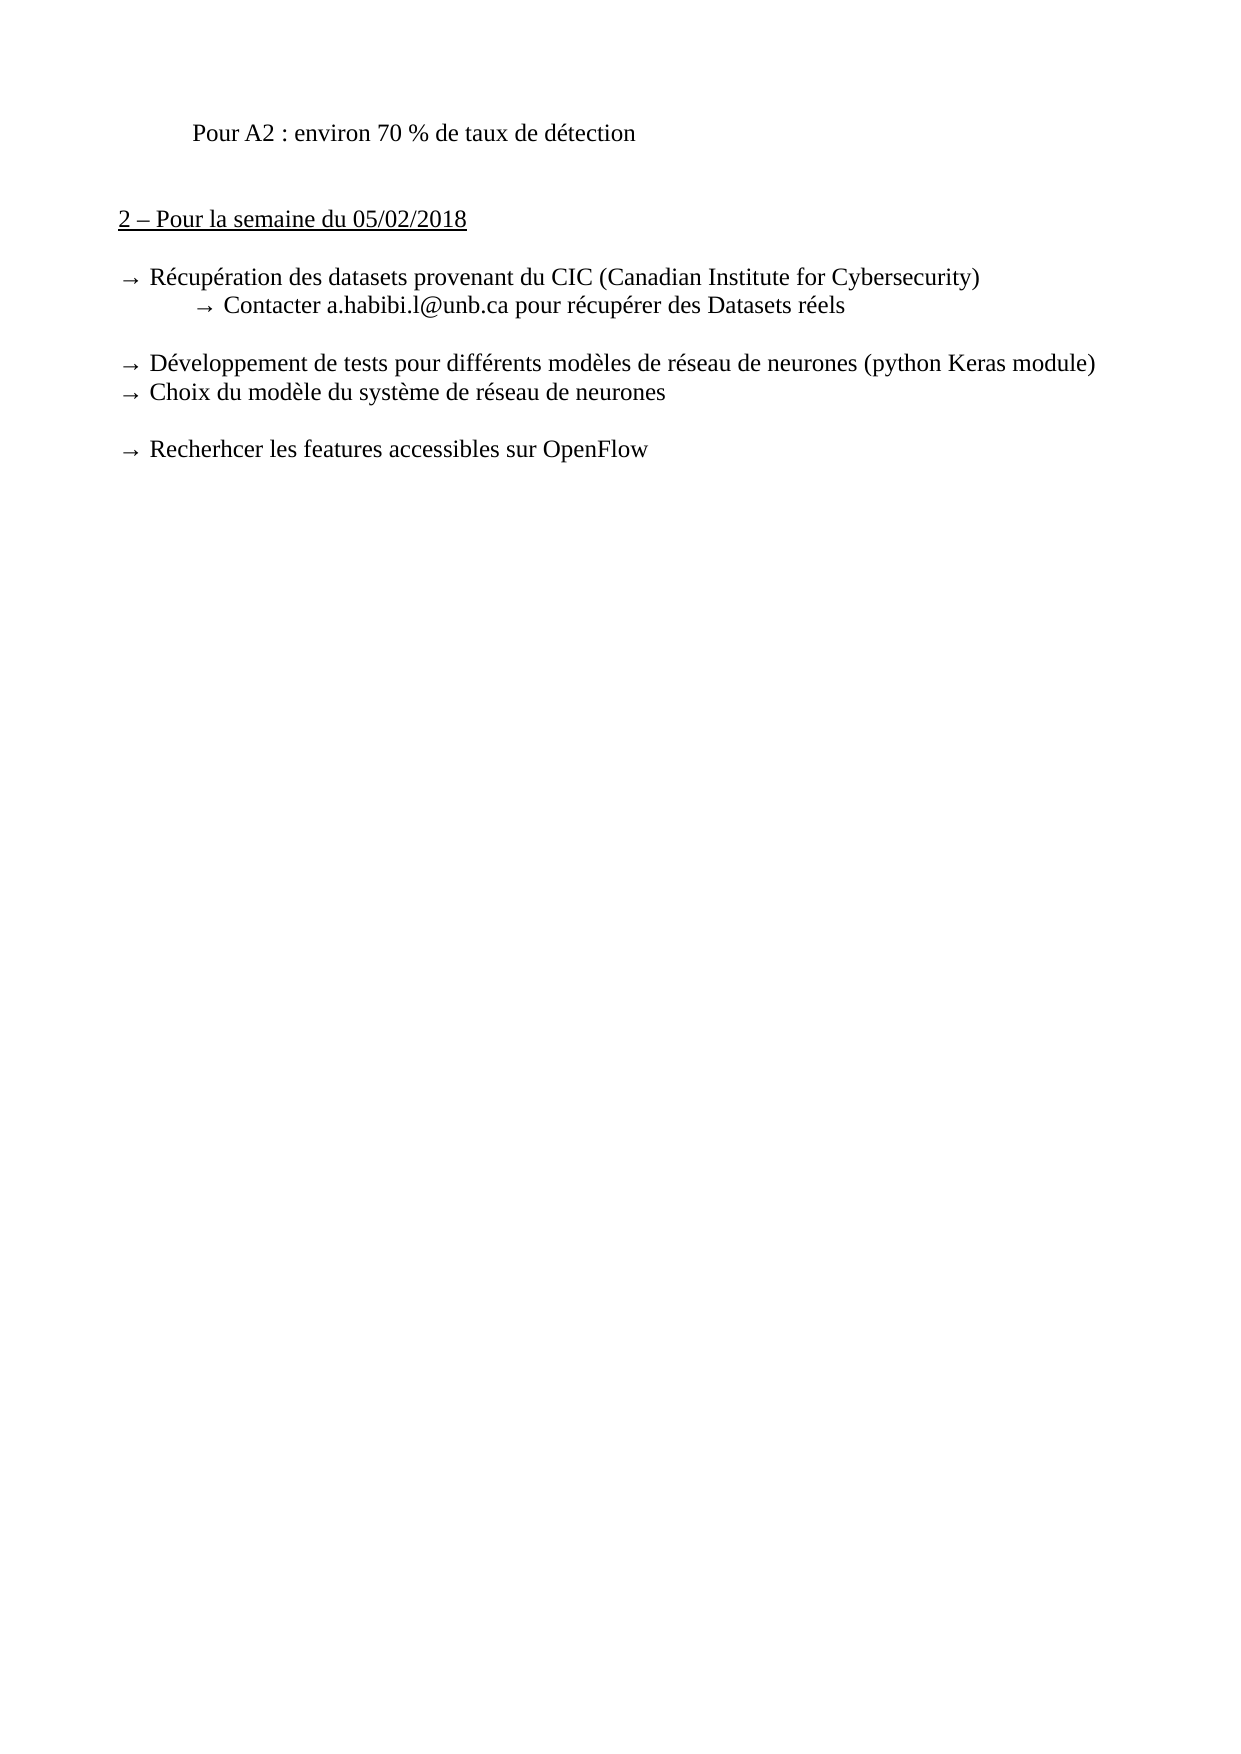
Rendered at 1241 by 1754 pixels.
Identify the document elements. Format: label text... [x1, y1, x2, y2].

text → Développement de tests pour différents modèles de réseau de neurones (python Keras module) [118, 348, 1122, 377]
text → Recherhcer les features accessibles sur OpenFlow [118, 434, 1122, 463]
text 2 – Pour la semaine du 05/02/2018 [118, 204, 1122, 233]
text → Récupération des datasets provenant du CIC (Canadian Institute for Cybersecurity) [118, 262, 1122, 291]
text Pour A2 : environ 70 % de taux de détection [118, 118, 1122, 147]
text → Contacter a.habibi.l@unb.ca pour récupérer des Datasets réels [118, 291, 1122, 319]
text → Choix du modèle du système de réseau de neurones [118, 377, 1122, 406]
